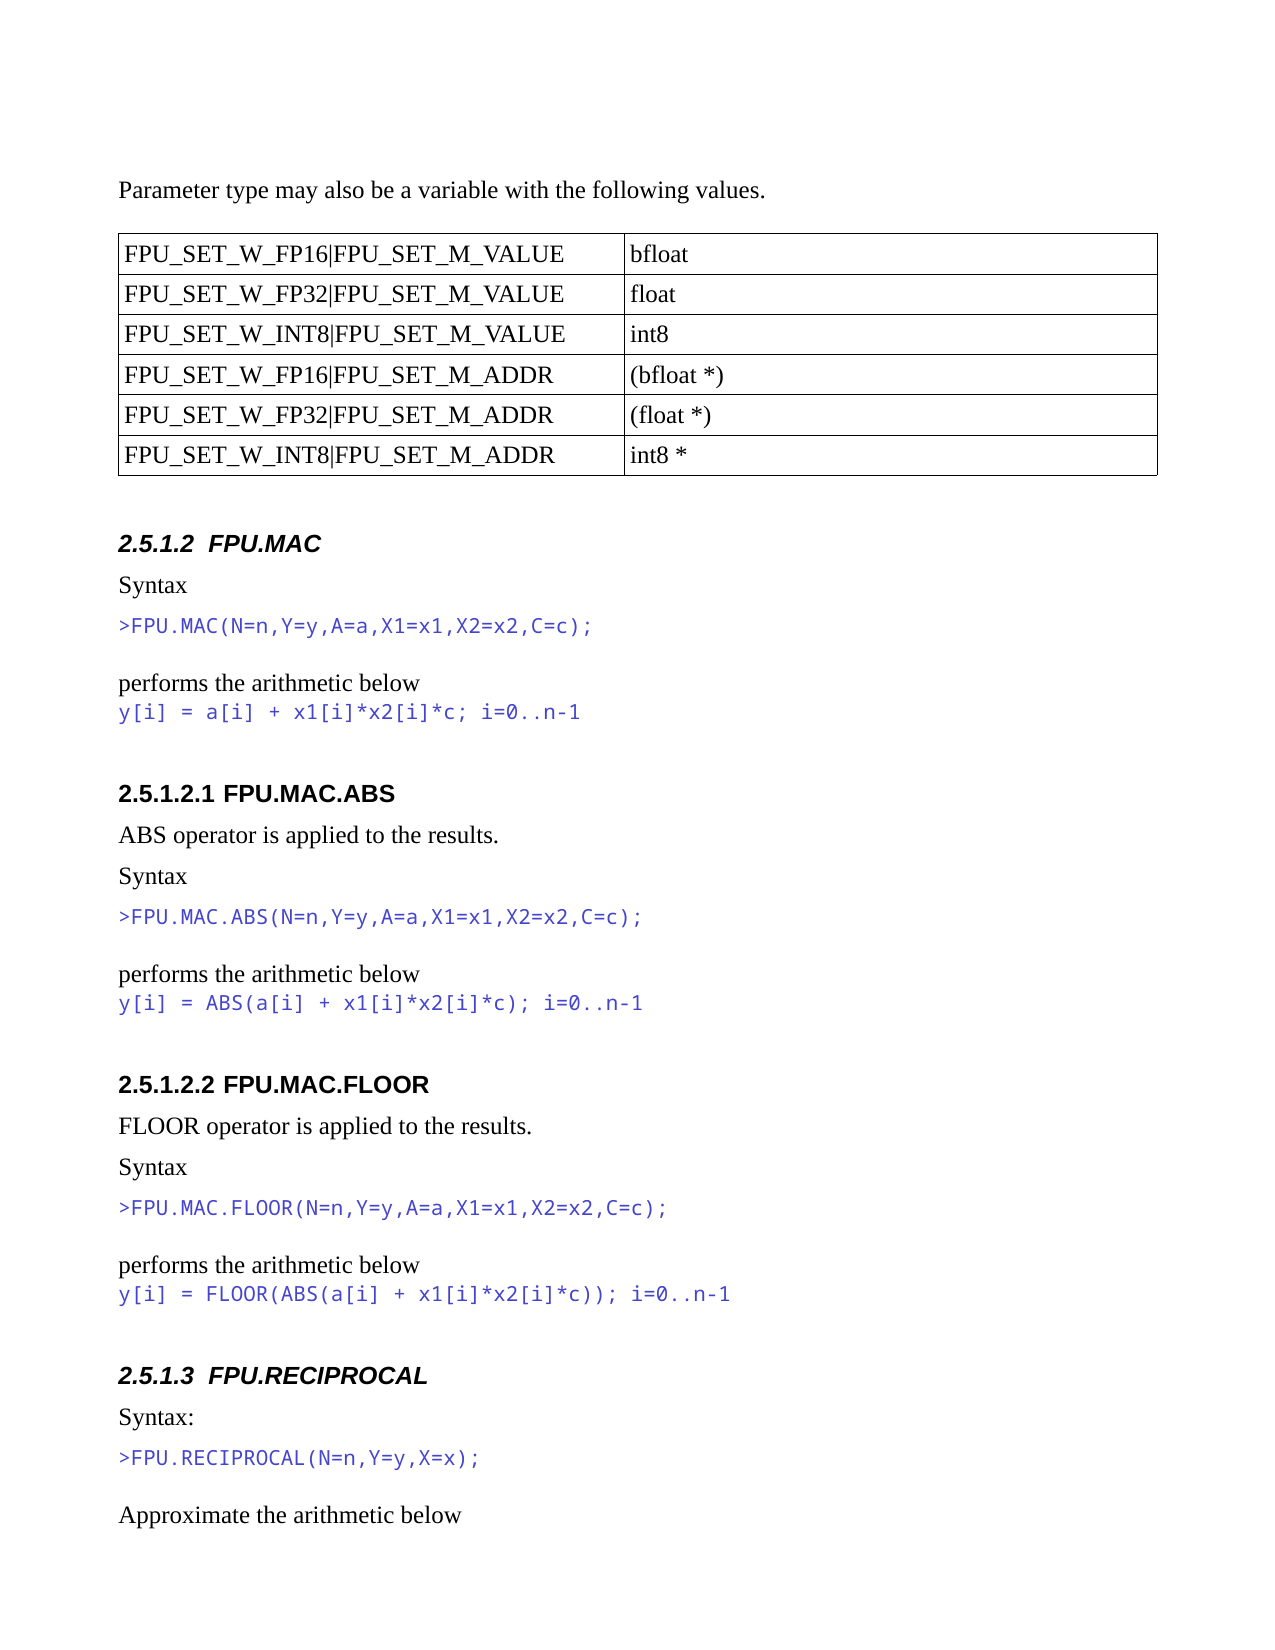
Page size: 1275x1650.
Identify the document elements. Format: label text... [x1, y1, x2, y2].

text performs the arithmetic below [118, 959, 1157, 988]
text >FPU.MAC.ABS(N=n,Y=y,A=a,X1=x1,X2=x2,C=c); [118, 902, 1157, 931]
text Syntax [118, 570, 1157, 599]
subtitle FPU.RECIPROCAL [118, 1361, 1157, 1389]
text y[i] = ABS(a[i] + x1[i]*x2[i]*c); i=0..n-1 [118, 988, 1157, 1016]
text >FPU.MAC(N=n,Y=y,A=a,X1=x1,X2=x2,C=c); [118, 611, 1157, 639]
text y[i] = FLOOR(ABS(a[i] + x1[i]*x2[i]*c)); i=0..n-1 [118, 1279, 1157, 1307]
text ABS operator is applied to the results. [118, 820, 1157, 848]
text Syntax [118, 1152, 1157, 1181]
text FLOOR operator is applied to the results. [118, 1111, 1157, 1139]
text Parameter type may also be a variable with the following values. [118, 176, 1157, 204]
table_cell float [625, 275, 1157, 314]
table_cell FPU_SET_W_FP32|FPU_SET_M_VALUE [119, 275, 624, 314]
table_cell FPU_SET_W_INT8|FPU_SET_M_VALUE [119, 315, 624, 354]
text >FPU.MAC.FLOOR(N=n,Y=y,A=a,X1=x1,X2=x2,C=c); [118, 1193, 1157, 1222]
table_cell (bfloat *) [625, 355, 1157, 394]
table_cell int8 [625, 315, 1157, 354]
table_header FPU_SET_W_FP16|FPU_SET_M_VALUE [119, 234, 624, 273]
text Approximate the arithmetic below [118, 1500, 1157, 1529]
text Syntax: [118, 1402, 1157, 1431]
text y[i] = a[i] + x1[i]*x2[i]*c; i=0..n-1 [118, 697, 1157, 725]
table_cell FPU_SET_W_FP16|FPU_SET_M_ADDR [119, 355, 624, 394]
subtitle FPU.MAC.FLOOR [118, 1070, 1157, 1098]
text >FPU.RECIPROCAL(N=n,Y=y,X=x); [118, 1443, 1157, 1471]
text performs the arithmetic below [118, 1250, 1157, 1279]
table_header bfloat [625, 234, 1157, 273]
subtitle FPU.MAC [118, 529, 1157, 557]
table_cell int8 * [625, 436, 1157, 475]
table_cell (float *) [625, 395, 1157, 435]
table_cell FPU_SET_W_INT8|FPU_SET_M_ADDR [119, 436, 624, 475]
table_cell FPU_SET_W_FP32|FPU_SET_M_ADDR [119, 395, 624, 435]
text performs the arithmetic below [118, 668, 1157, 697]
text Syntax [118, 861, 1157, 890]
subtitle FPU.MAC.ABS [118, 779, 1157, 807]
